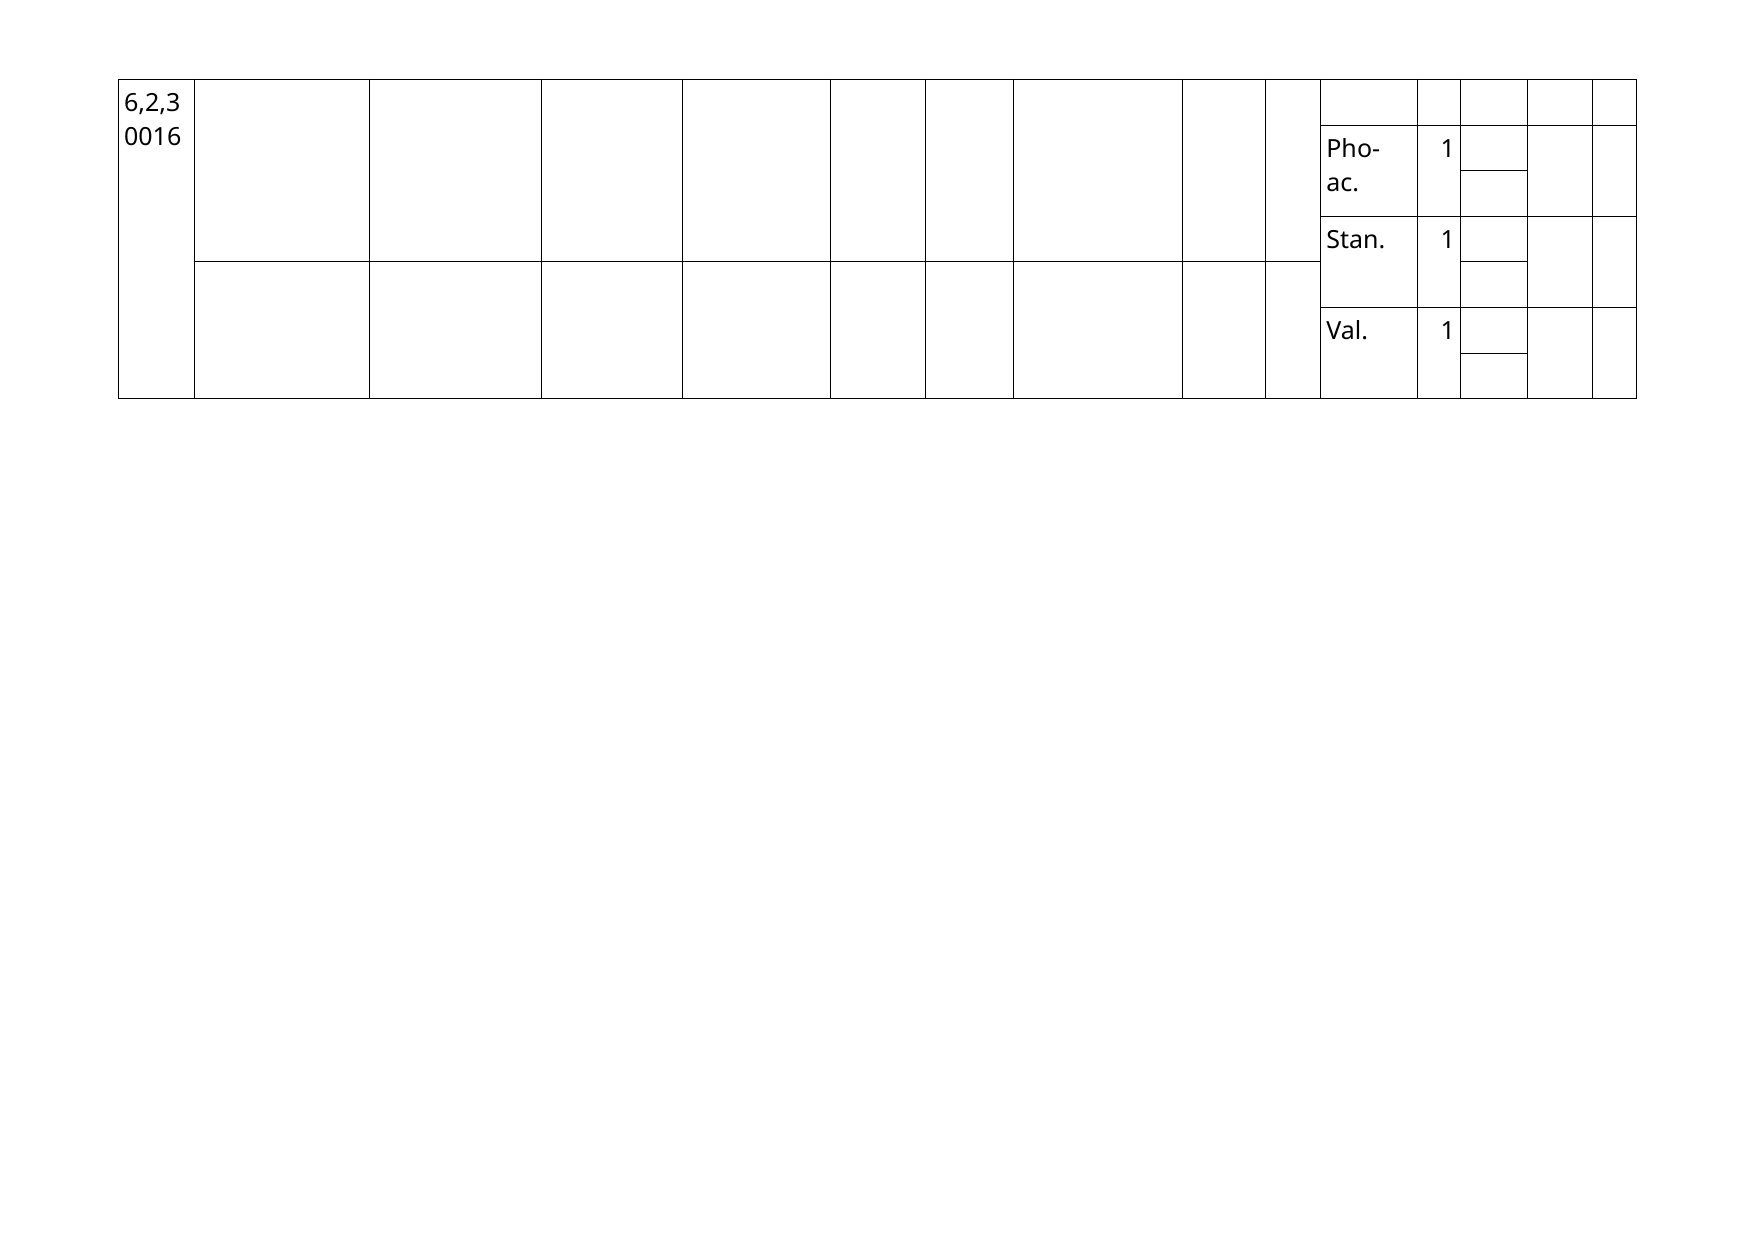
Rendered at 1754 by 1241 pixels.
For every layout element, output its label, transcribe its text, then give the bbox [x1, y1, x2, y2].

table_cell [1014, 262, 1182, 398]
table_cell 1 [1418, 126, 1460, 216]
table_cell [1461, 126, 1527, 170]
table_cell [1321, 80, 1417, 124]
table_cell [1528, 308, 1592, 398]
table_cell [1593, 80, 1636, 124]
table_cell [1593, 308, 1636, 398]
table_cell [1183, 262, 1265, 398]
table_cell [831, 262, 925, 398]
table_cell [542, 262, 682, 398]
table_cell 1 [1418, 308, 1460, 398]
table_cell 6,2,30016 [119, 80, 194, 398]
table_cell [1461, 308, 1527, 353]
table_cell [683, 262, 830, 398]
table_cell [1461, 217, 1527, 261]
table_cell Pho-ac. [1321, 126, 1417, 216]
table_cell [370, 80, 541, 261]
table_cell 1 [1418, 217, 1460, 307]
table_cell [926, 262, 1013, 398]
table_cell [926, 80, 1013, 261]
table_cell [831, 80, 925, 261]
table_cell [370, 262, 541, 398]
table_cell [195, 262, 369, 398]
table_cell [683, 80, 830, 261]
table_cell Val. [1321, 308, 1417, 398]
table_cell [1461, 262, 1527, 307]
table_cell [1593, 126, 1636, 216]
table_cell [1266, 80, 1320, 261]
table_cell [1461, 171, 1527, 216]
table_cell [1528, 80, 1592, 124]
table_cell [1461, 80, 1527, 124]
table_cell [195, 80, 369, 261]
table_cell Stan. [1321, 217, 1417, 307]
table_cell [542, 80, 682, 261]
table_cell [1528, 126, 1592, 216]
table_cell [1014, 80, 1182, 261]
table_cell [1461, 354, 1527, 398]
table_cell [1183, 80, 1265, 261]
table_cell [1266, 262, 1320, 398]
table_cell [1593, 217, 1636, 307]
table_cell [1418, 80, 1460, 124]
table_cell [1528, 217, 1592, 307]
